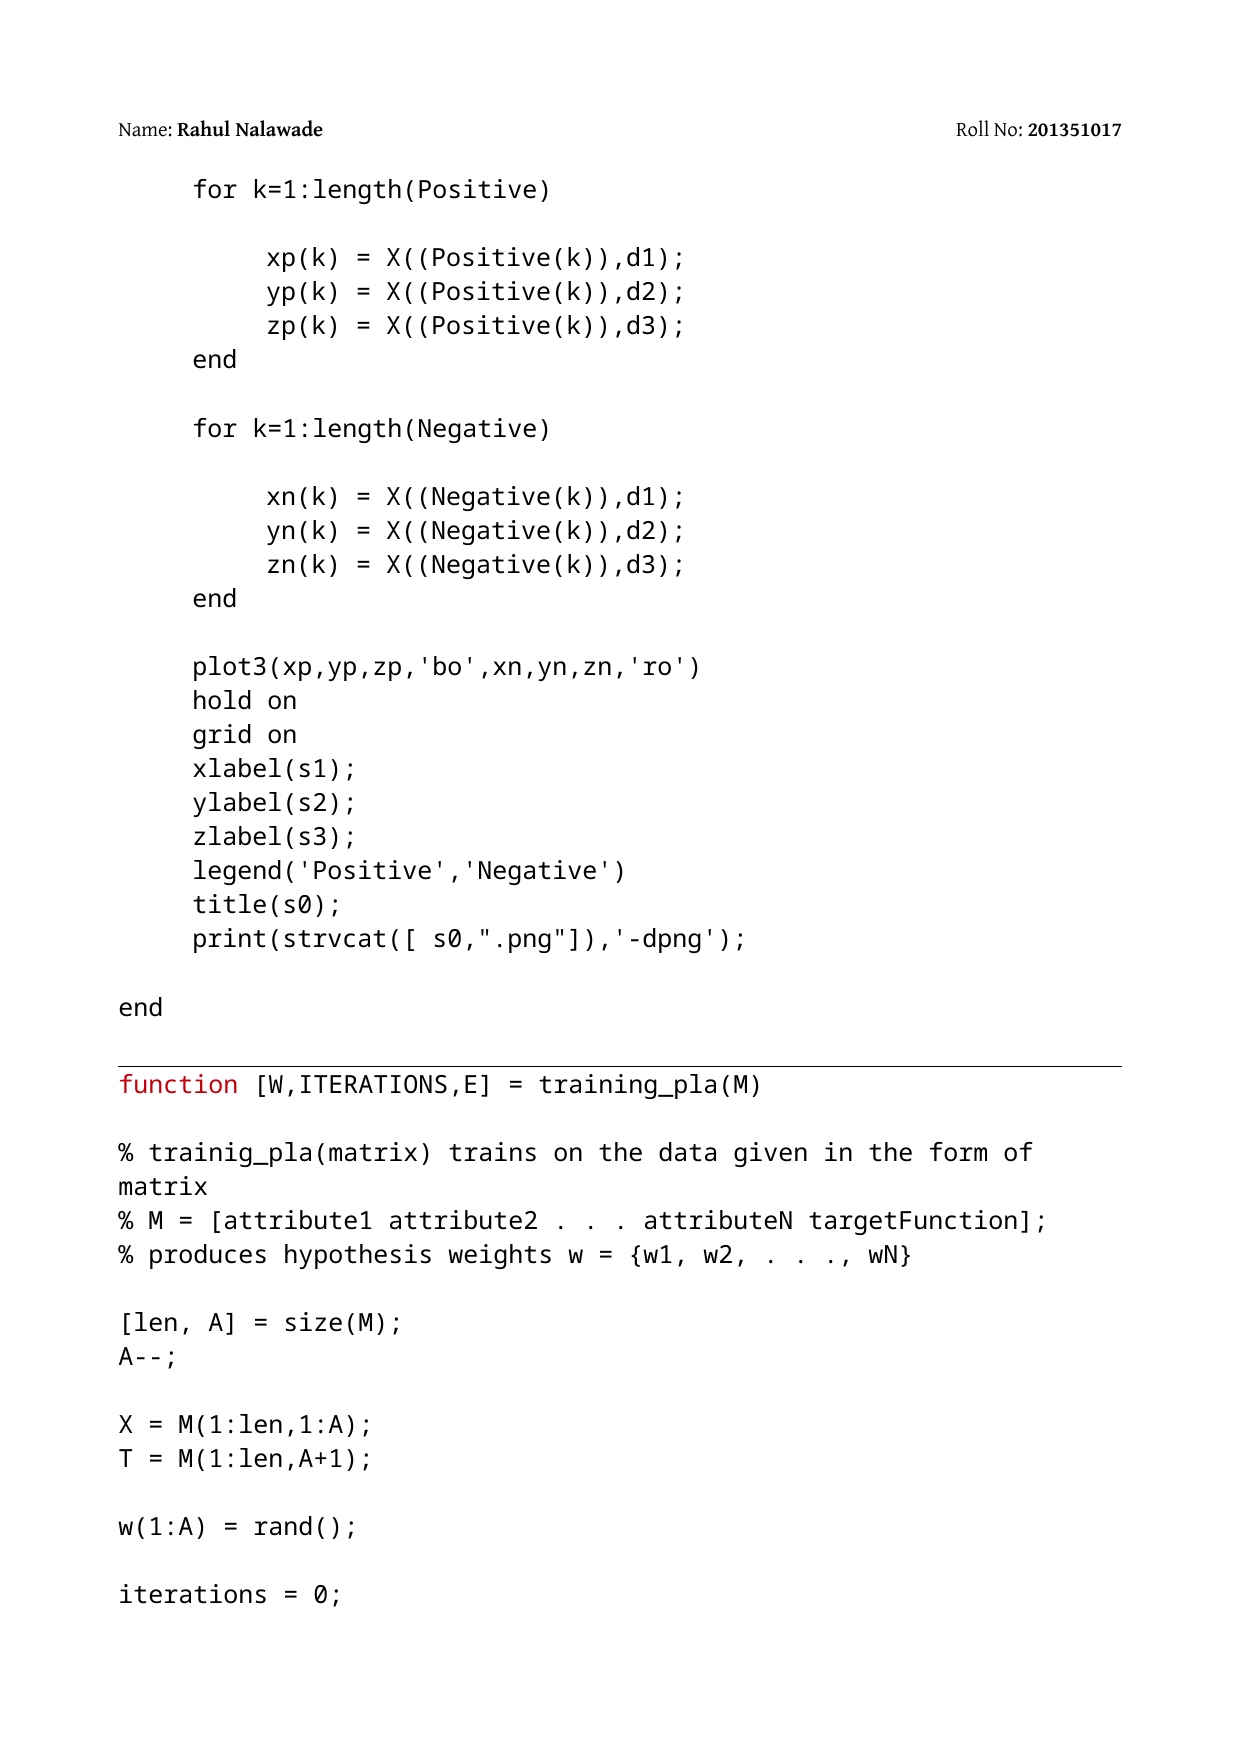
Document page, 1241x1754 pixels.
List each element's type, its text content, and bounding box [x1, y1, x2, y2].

text w(1:A) = rand(); [118, 1509, 1122, 1543]
text plot3(xp,yp,zp,'bo',xn,yn,zn,'ro') [118, 649, 1122, 683]
text for k=1:length(Positive) [118, 172, 1122, 206]
text X = M(1:len,1:A); [118, 1407, 1122, 1441]
text % M = [attribute1 attribute2 . . . attributeN targetFunction]; [118, 1202, 1122, 1237]
text iterations = 0; [118, 1577, 1122, 1611]
text xn(k) = X((Negative(k)),d1); [118, 478, 1122, 512]
text [len, A] = size(M); [118, 1305, 1122, 1339]
text zp(k) = X((Positive(k)),d3); [118, 308, 1122, 342]
text zlabel(s3); [118, 819, 1122, 853]
text xlabel(s1); [118, 751, 1122, 785]
text end [118, 342, 1122, 376]
text title(s0); [118, 887, 1122, 921]
text legend('Positive','Negative') [118, 853, 1122, 887]
text T = M(1:len,A+1); [118, 1441, 1122, 1475]
text zn(k) = X((Negative(k)),d3); [118, 546, 1122, 581]
text xp(k) = X((Positive(k)),d1); [118, 240, 1122, 274]
text ylabel(s2); [118, 785, 1122, 819]
text end [118, 989, 1122, 1023]
text function [W,ITERATIONS,E] = training_pla(M) [118, 1067, 1122, 1100]
text print(strvcat([ s0,".png"]),'-dpng'); [118, 921, 1122, 955]
text grid on [118, 717, 1122, 751]
text yn(k) = X((Negative(k)),d2); [118, 512, 1122, 546]
text for k=1:length(Negative) [118, 410, 1122, 444]
text % produces hypothesis weights w = {w1, w2, . . ., wN} [118, 1237, 1122, 1271]
text end [118, 581, 1122, 614]
text % trainig_pla(matrix) trains on the data given in the form of matrix [118, 1134, 1122, 1202]
text yp(k) = X((Positive(k)),d2); [118, 274, 1122, 308]
text hold on [118, 683, 1122, 717]
text A--; [118, 1339, 1122, 1373]
